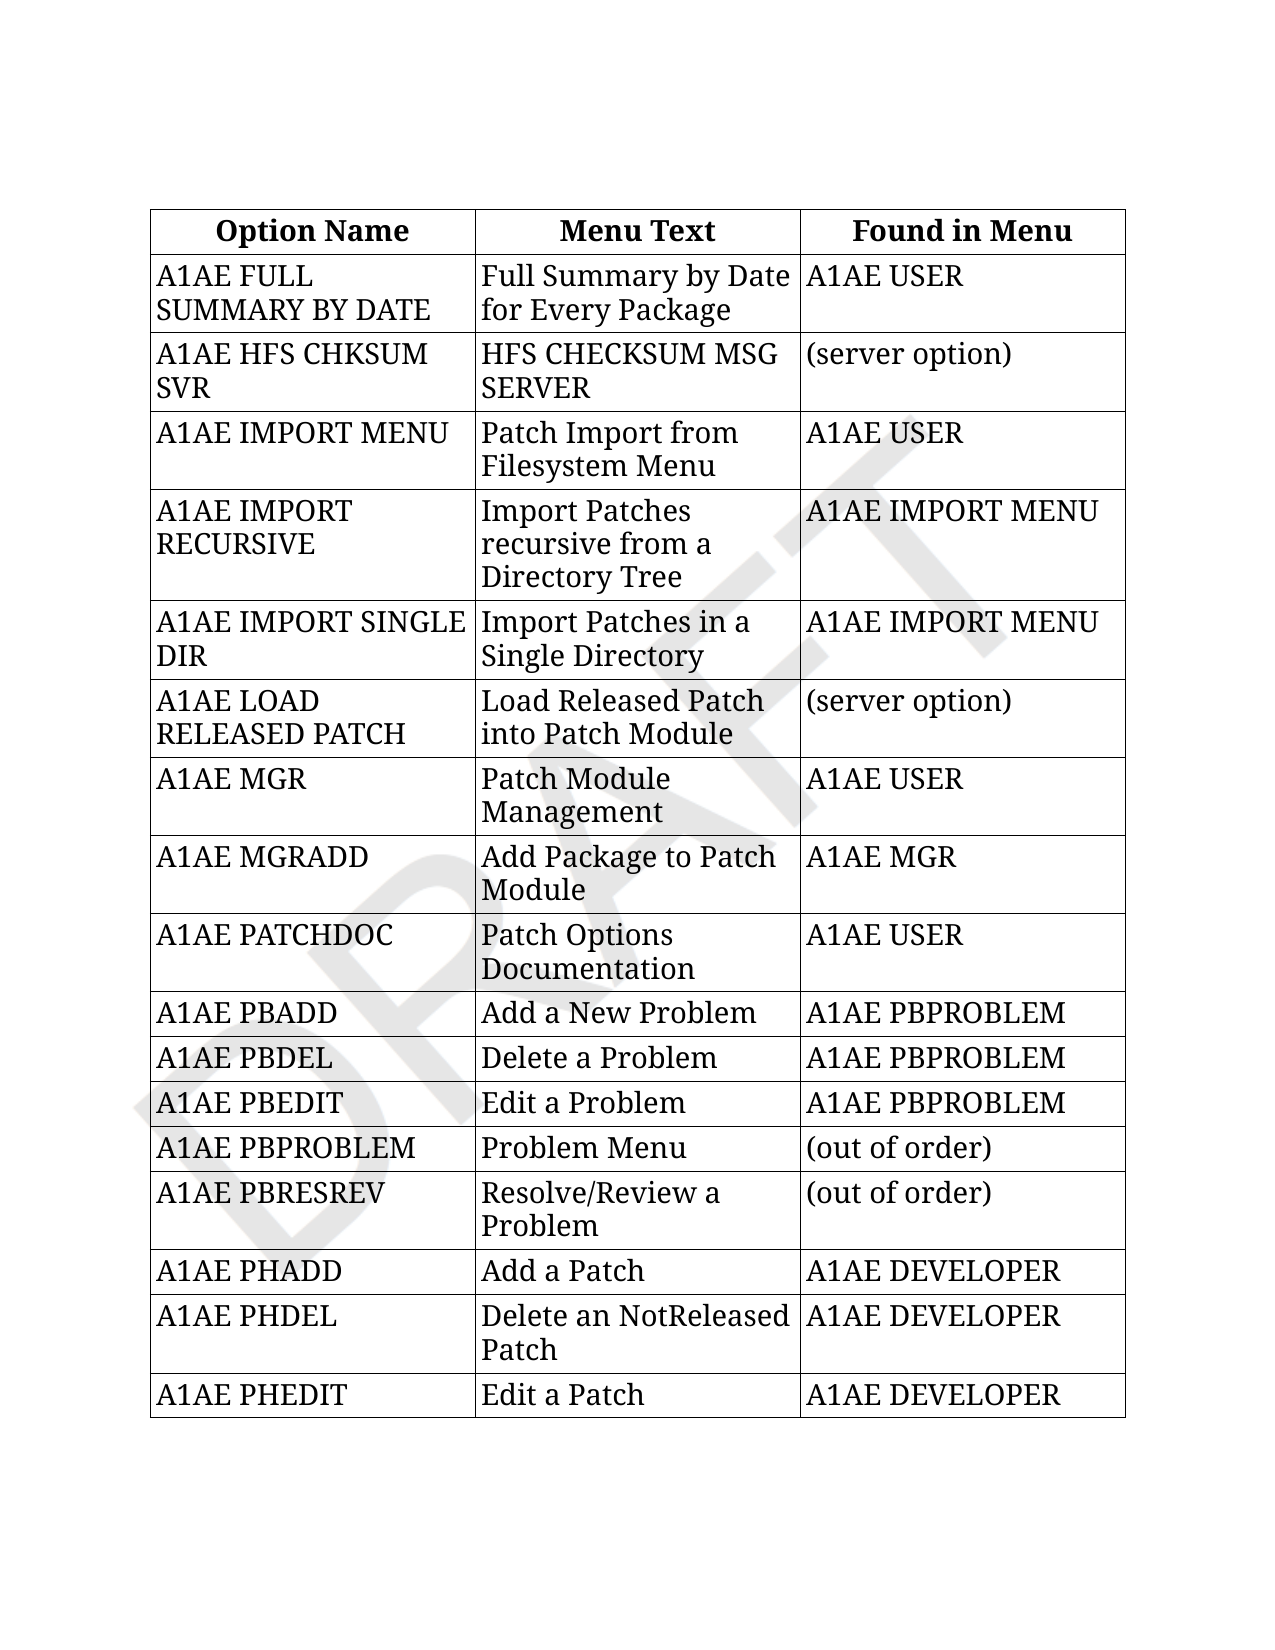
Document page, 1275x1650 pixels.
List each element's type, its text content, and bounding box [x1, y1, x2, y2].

table_cell A1AE IMPORT RECURSIVE [151, 490, 475, 600]
table_cell A1AE IMPORT MENU [801, 601, 1125, 678]
table_header Found in Menu [801, 210, 1125, 254]
table_cell Load Released Patch into Patch Module [476, 680, 800, 757]
table_cell A1AE USER [801, 412, 1125, 489]
table_cell A1AE DEVELOPER [801, 1250, 1125, 1294]
table_cell A1AE PBADD [151, 992, 475, 1036]
table_cell A1AE MGRADD [151, 836, 475, 913]
table_cell Patch Import from Filesystem Menu [476, 412, 800, 489]
table_cell A1AE MGR [801, 836, 1125, 913]
table_cell A1AE PBEDIT [151, 1082, 475, 1126]
table_header Option Name [151, 210, 475, 254]
table_cell A1AE PBRESREV [151, 1172, 475, 1249]
table_cell Add a Patch [476, 1250, 800, 1294]
table_cell A1AE IMPORT SINGLE DIR [151, 601, 475, 678]
table_cell A1AE PBDEL [151, 1037, 475, 1081]
table_cell HFS CHECKSUM MSG SERVER [476, 333, 800, 411]
table_cell A1AE USER [801, 255, 1125, 332]
table_cell A1AE PHEDIT [151, 1374, 475, 1417]
table_cell A1AE USER [801, 758, 1125, 835]
table_cell A1AE PHADD [151, 1250, 475, 1294]
table_cell A1AE IMPORT MENU [801, 490, 1125, 600]
table_cell (server option) [801, 680, 1125, 757]
table_cell A1AE PBPROBLEM [801, 1037, 1125, 1081]
table_cell A1AE IMPORT MENU [151, 412, 475, 489]
table_cell A1AE PHDEL [151, 1295, 475, 1372]
table_cell (server option) [801, 333, 1125, 411]
table_cell A1AE DEVELOPER [801, 1374, 1125, 1417]
table_cell Problem Menu [476, 1127, 800, 1171]
table_cell A1AE PBPROBLEM [801, 992, 1125, 1036]
table_cell Import Patches in a Single Directory [476, 601, 800, 678]
table_cell A1AE LOAD RELEASED PATCH [151, 680, 475, 757]
table_cell A1AE PATCHDOC [151, 914, 475, 991]
table_header Menu Text [476, 210, 800, 254]
table_cell A1AE USER [801, 914, 1125, 991]
table_cell Edit a Problem [476, 1082, 800, 1126]
table_cell Patch Options Documentation [476, 914, 800, 991]
table_cell Delete an NotReleased Patch [476, 1295, 800, 1372]
table_cell Full Summary by Date for Every Package [476, 255, 800, 332]
table_cell Add a New Problem [476, 992, 800, 1036]
table_cell A1AE PBPROBLEM [801, 1082, 1125, 1126]
table_cell (out of order) [801, 1127, 1125, 1171]
table_cell A1AE MGR [151, 758, 475, 835]
table_cell A1AE HFS CHKSUM SVR [151, 333, 475, 411]
table_cell Add Package to Patch Module [476, 836, 800, 913]
table_cell Import Patches recursive from a Directory Tree [476, 490, 800, 600]
table_cell A1AE PBPROBLEM [151, 1127, 475, 1171]
table_cell (out of order) [801, 1172, 1125, 1249]
table_cell A1AE DEVELOPER [801, 1295, 1125, 1372]
table_cell A1AE FULL SUMMARY BY DATE [151, 255, 475, 332]
table_cell Edit a Patch [476, 1374, 800, 1417]
table_cell Delete a Problem [476, 1037, 800, 1081]
table_cell Resolve/Review a Problem [476, 1172, 800, 1249]
table_cell Patch Module Management [476, 758, 800, 835]
